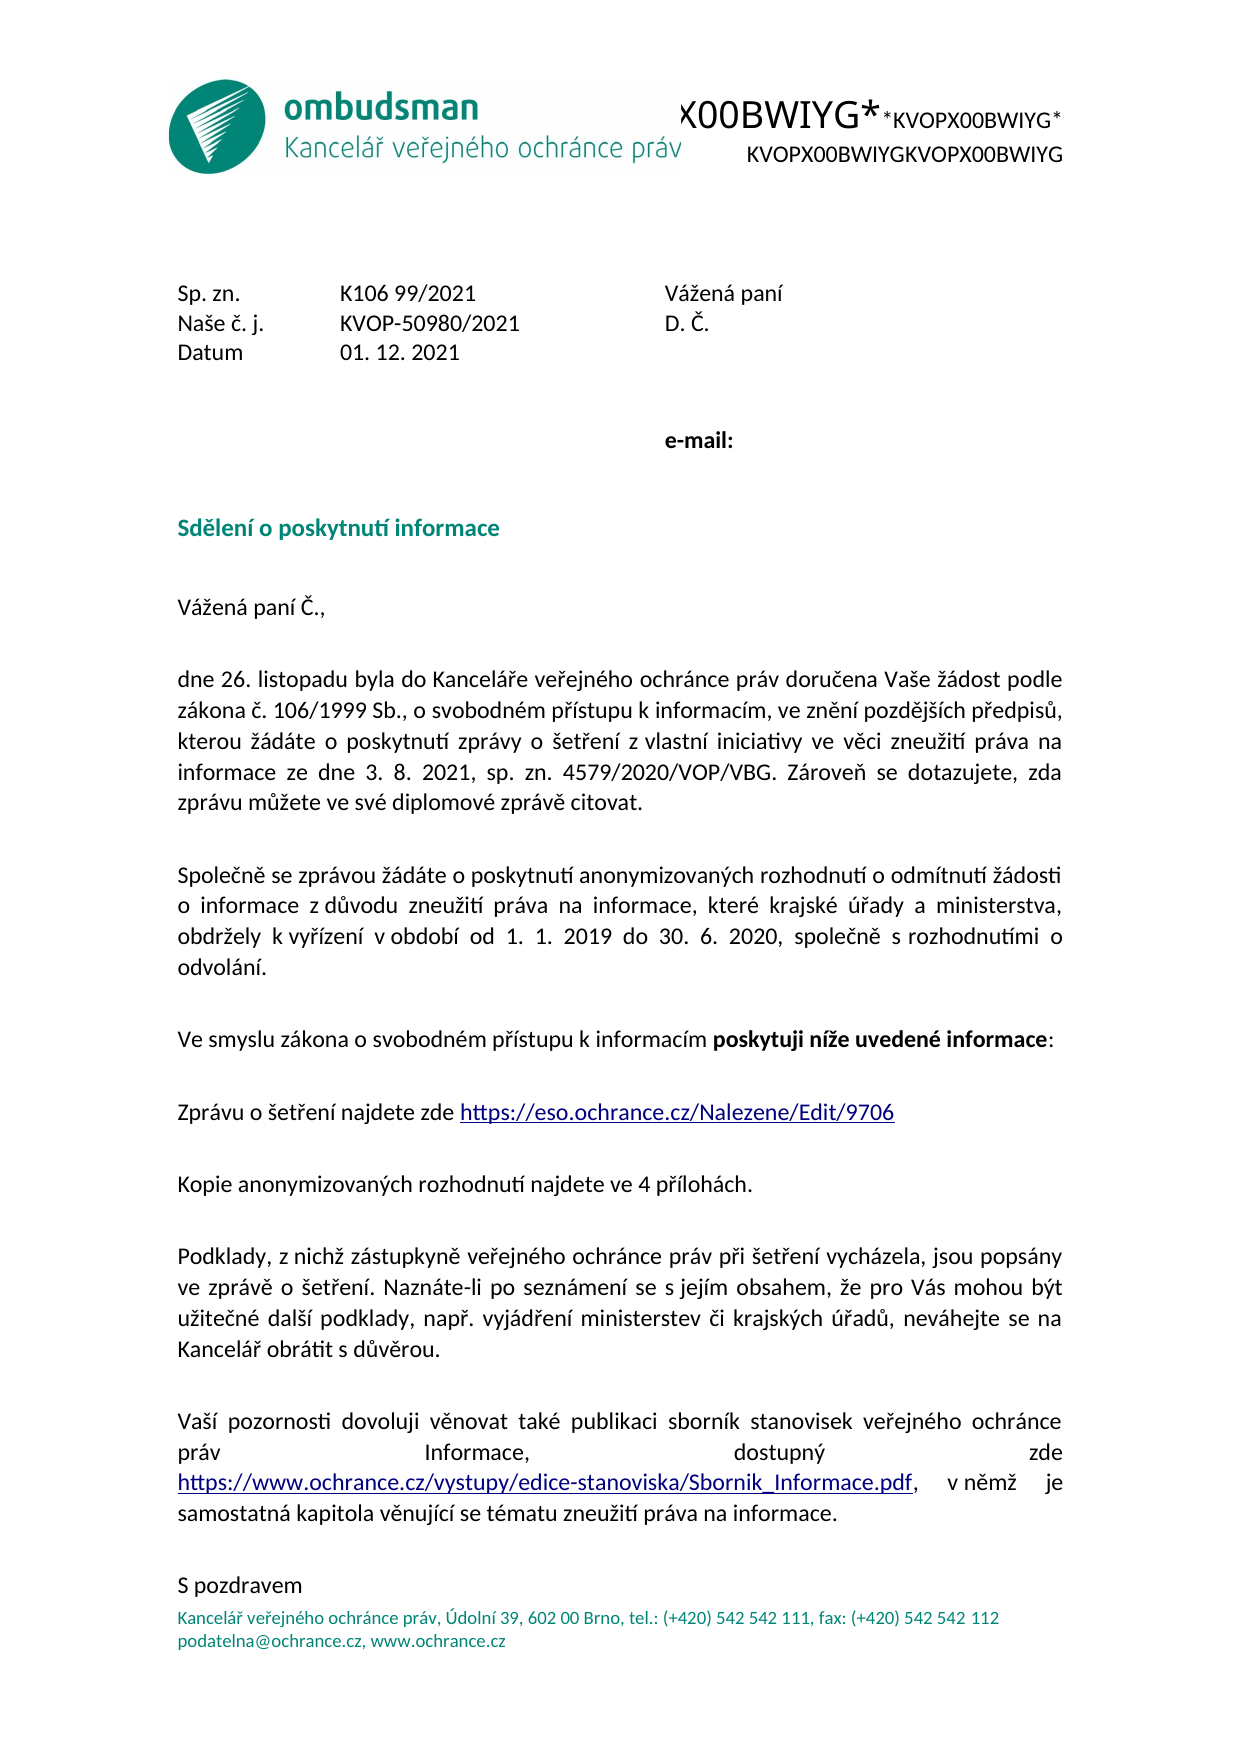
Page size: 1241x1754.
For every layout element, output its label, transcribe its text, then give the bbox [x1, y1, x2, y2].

subtitle Sdělení o poskytnutí informace [177, 513, 1063, 543]
text Vážená paní Č., [177, 592, 1063, 621]
text Vaší pozornosti dovoluji věnovat také publikaci sborník stanovisek veřejného ochránce práv Informace, dostupný zde https://www.ochrance.cz/vystupy/edice-stanoviska/Sbornik_Informace.pdf, v němž je samostatná kapitola věnující se tématu zneužití práva na informace. [177, 1406, 1063, 1527]
text S pozdravem [177, 1571, 1063, 1600]
table_header Vážená paní D. Č. e-mail: [665, 220, 1085, 513]
table_header Sp. zn. Naše č. j. Datum [177, 220, 340, 513]
text Podklady, z nichž zástupkyně veřejného ochránce práv při šetření vycházela, jsou popsány ve zprávě o šetření. Naznáte-li po seznámení se s jejím obsahem, že pro Vás mohou být užitečné další podklady, např. vyjádření ministerstev či krajských úřadů, neváhejte se na Kancelář obrátit s důvěrou. [177, 1241, 1063, 1363]
text Kopie anonymizovaných rozhodnutí najdete ve 4 přílohách. [177, 1169, 1063, 1198]
text Společně se zprávou žádáte o poskytnutí anonymizovaných rozhodnutí o odmítnutí žádosti o informace z důvodu zneužití práva na informace, které krajské úřady a ministerstva, obdržely k vyřízení v období od 1. 1. 2019 do 30. 6. 2020, společně s rozhodnutími o odvolání. [177, 860, 1063, 981]
text dne 26. listopadu byla do Kanceláře veřejného ochránce práv doručena Vaše žádost podle zákona č. 106/1999 Sb., o svobodném přístupu k informacím, ve znění pozdějších předpisů, kterou žádáte o poskytnutí zprávy o šetření z vlastní iniciativy ve věci zneužití práva na informace ze dne 3. 8. 2021, sp. zn. 4579/2020/VOP/VBG. Zároveň se dotazujete, zda zprávu můžete ve své diplomové zprávě citovat. [177, 664, 1063, 817]
table_header K106 99/2021 KVOP-50980/2021 01. 12. 2021 [340, 220, 664, 513]
text Zprávu o šetření najdete zde https://eso.ochrance.cz/Nalezene/Edit/9706 [177, 1097, 1063, 1126]
text Ve smyslu zákona o svobodném přístupu k informacím poskytuji níže uvedené informace: [177, 1024, 1063, 1053]
